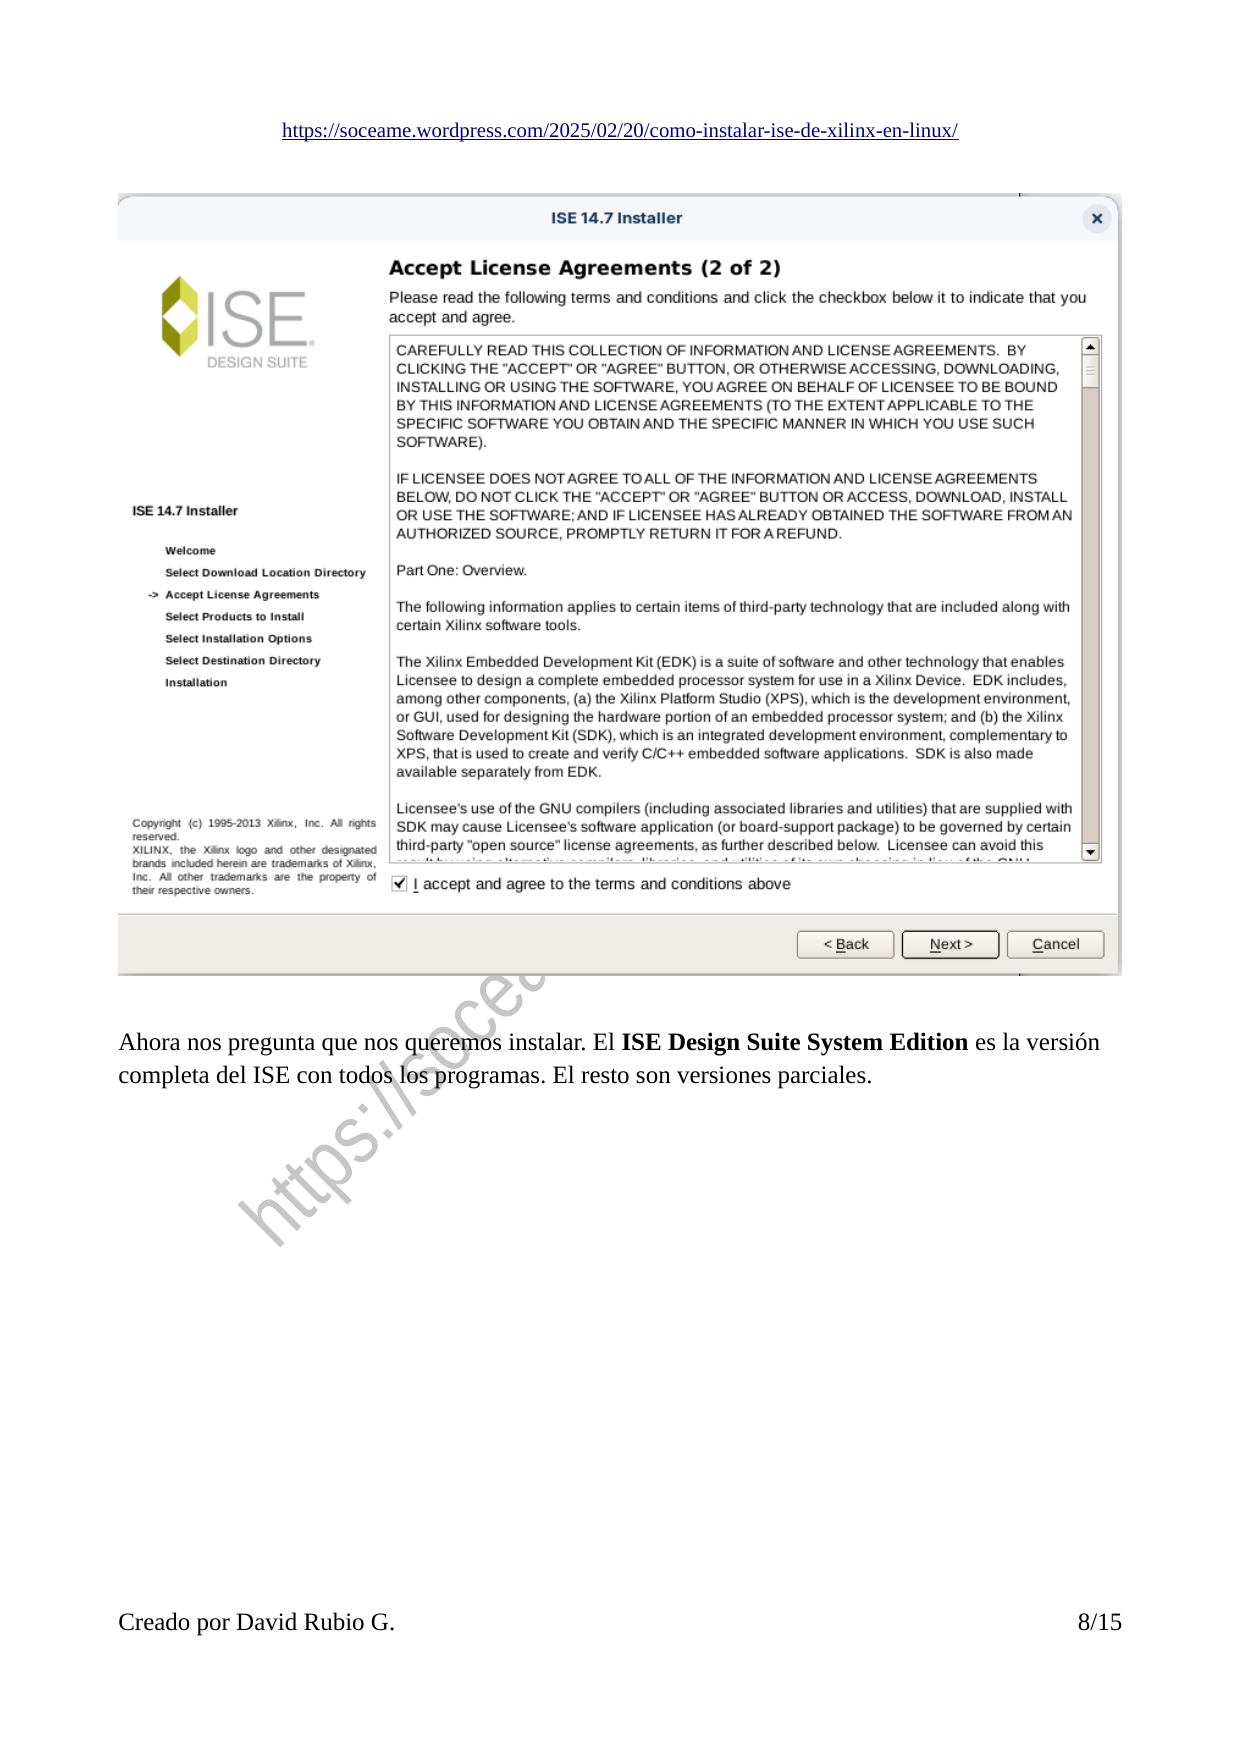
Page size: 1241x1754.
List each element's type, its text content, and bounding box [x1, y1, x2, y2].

text Ahora nos pregunta que nos queremos instalar. El ISE Design Suite System Edition es la versión completa del ISE con todos los programas. El resto son versiones parciales. [118, 1027, 1122, 1089]
picture [118, 193, 1123, 976]
